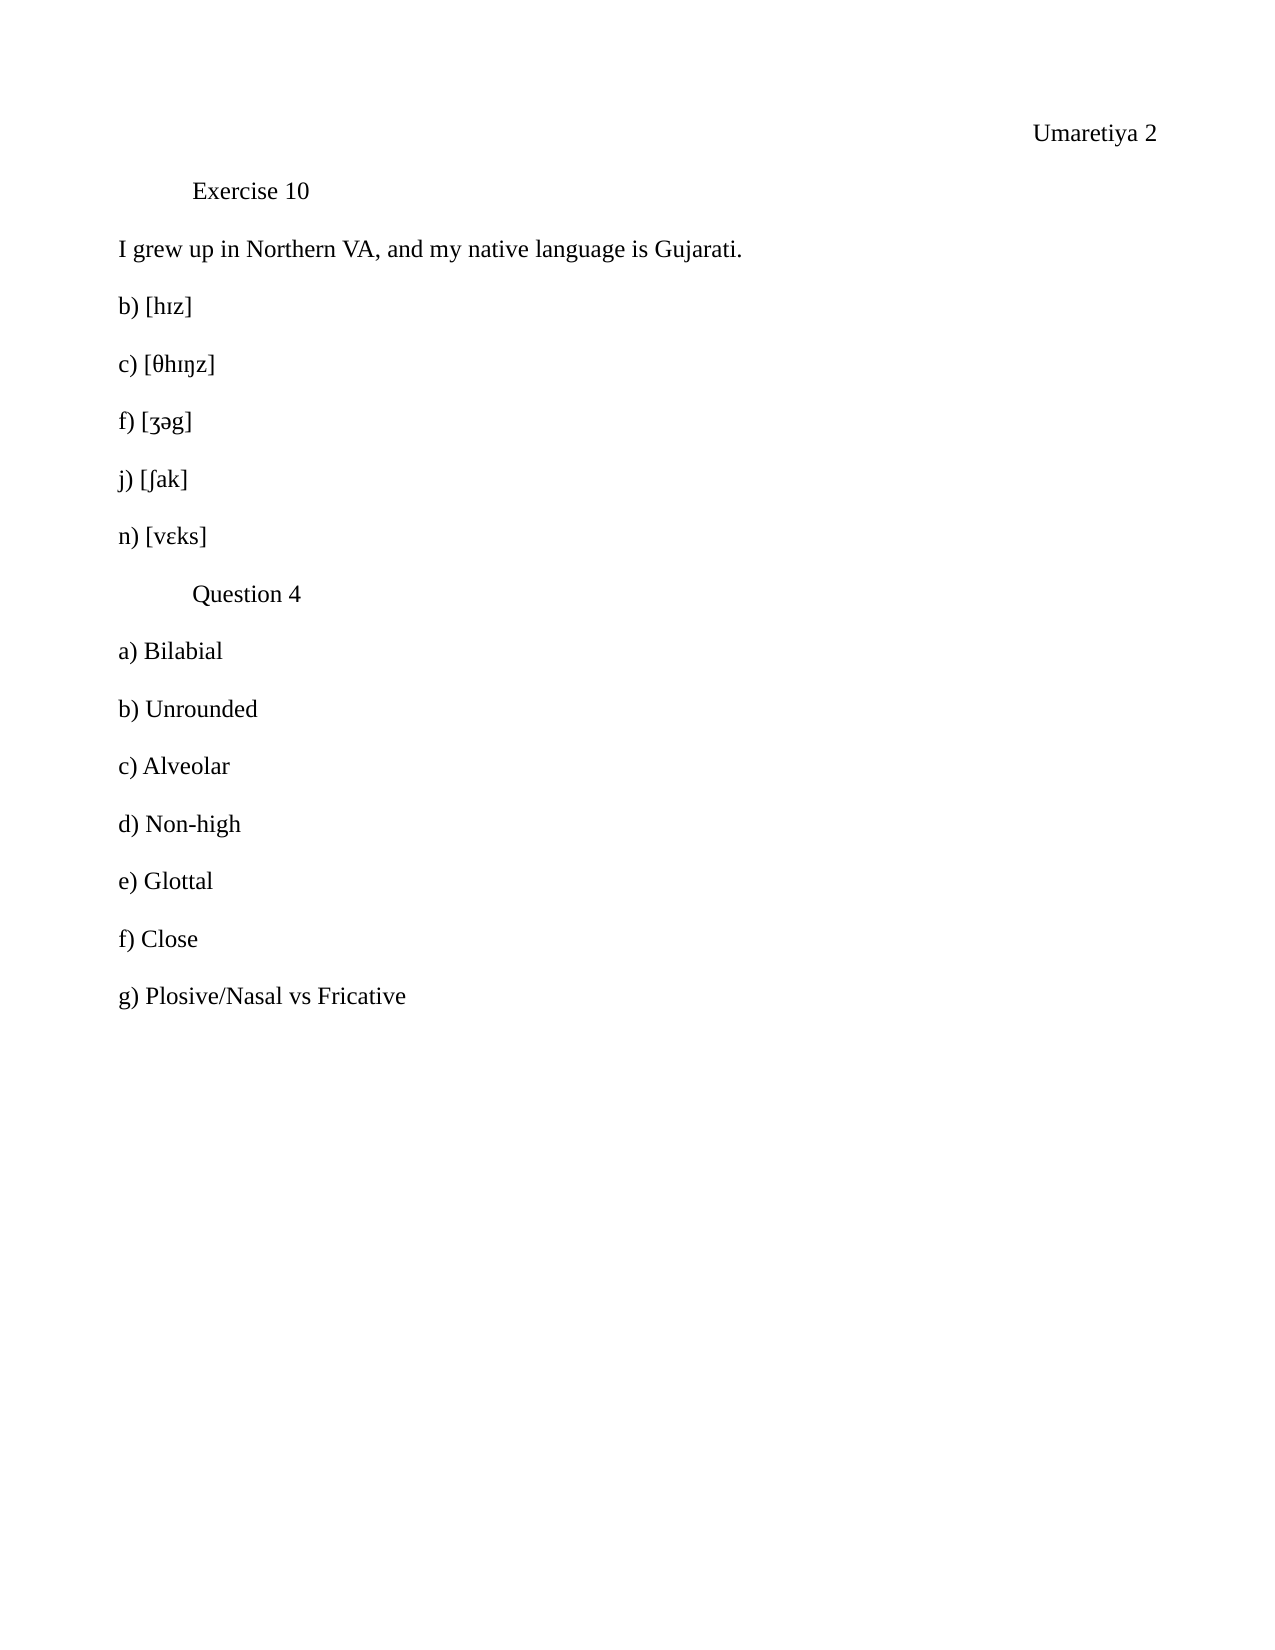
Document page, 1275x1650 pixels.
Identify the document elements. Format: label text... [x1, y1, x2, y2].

text j) [ʃak] [118, 464, 1157, 493]
text Exercise 10 [118, 176, 1157, 205]
text Question 4 [118, 579, 1157, 608]
text I grew up in Northern VA, and my native language is Gujarati. [118, 234, 1157, 263]
text b) Unrounded [118, 694, 1157, 723]
text f) [ʒəg] [118, 406, 1157, 435]
text b) [hɪz] [118, 291, 1157, 320]
text g) Plosive/Nasal vs Fricative [118, 981, 1157, 1010]
text c) Alveolar [118, 751, 1157, 780]
text f) Close [118, 924, 1157, 953]
text a) Bilabial [118, 636, 1157, 665]
text c) [θhɪŋz] [118, 349, 1157, 378]
text d) Non-high [118, 809, 1157, 838]
text n) [vɛks] [118, 521, 1157, 550]
text e) Glottal [118, 866, 1157, 895]
